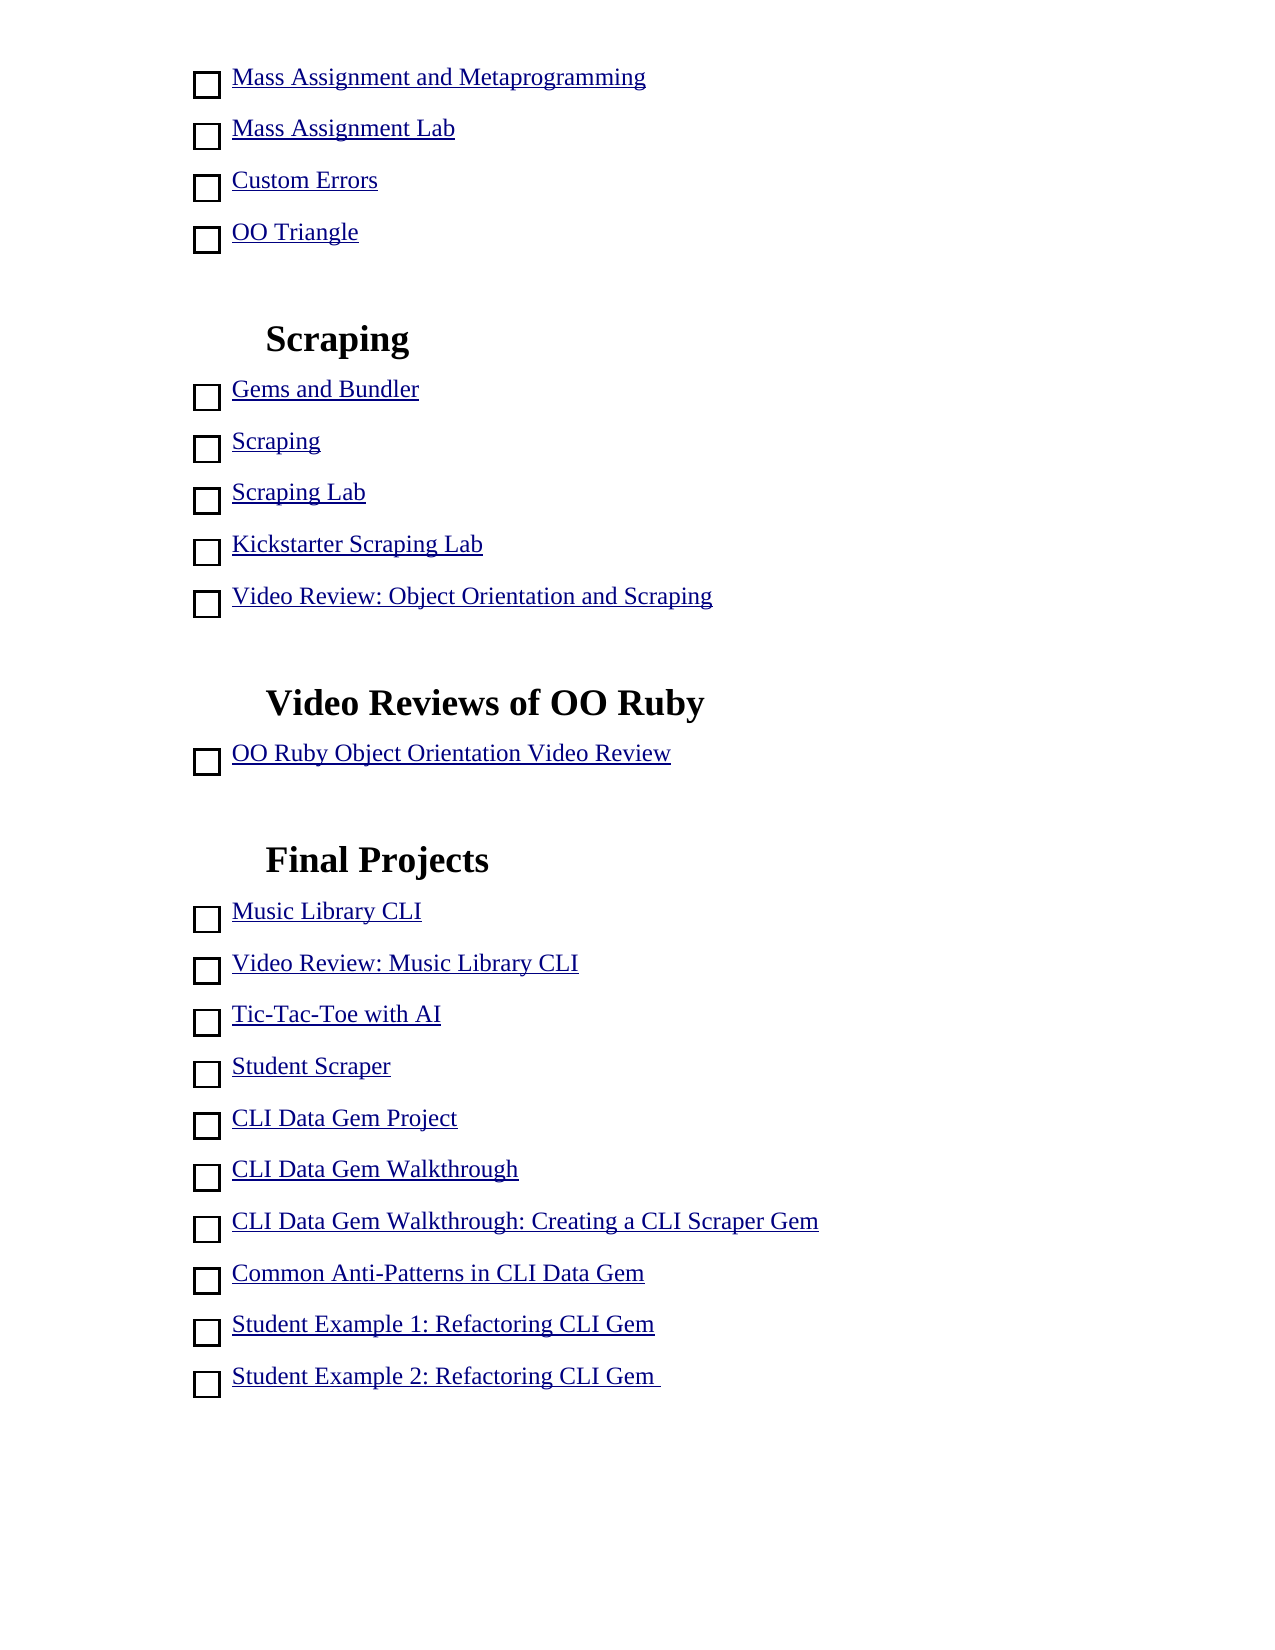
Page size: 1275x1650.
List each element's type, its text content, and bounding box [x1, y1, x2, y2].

list [162, 59, 192, 266]
list [162, 372, 192, 630]
list Mass Assignment and Metaprogramming Mass Assignment Lab Custom Errors OO Triangle [232, 59, 1216, 266]
list Gems and Bundler Scraping Scraping Lab Kickstarter Scraping Lab Video Review: Object Orientation and Scraping [232, 372, 1216, 630]
list [162, 736, 192, 788]
subtitle Scraping [236, 316, 1216, 359]
subtitle Video Reviews of OO Ruby [236, 680, 1216, 723]
subtitle Final Projects [236, 838, 1216, 881]
list OO Ruby Object Orientation Video Review [232, 736, 1216, 788]
list Music Library CLI Video Review: Music Library CLI Tic-Tac-Toe with AI Student Scraper CLI Data Gem Project CLI Data Gem Walkthrough CLI Data Gem Walkthrough: Creating a CLI Scraper Gem Common Anti-Patterns in CLI Data Gem Student Example 1: Refactoring CLI Gem Student Example 2: Refactoring CLI Gem [162, 893, 1216, 1410]
